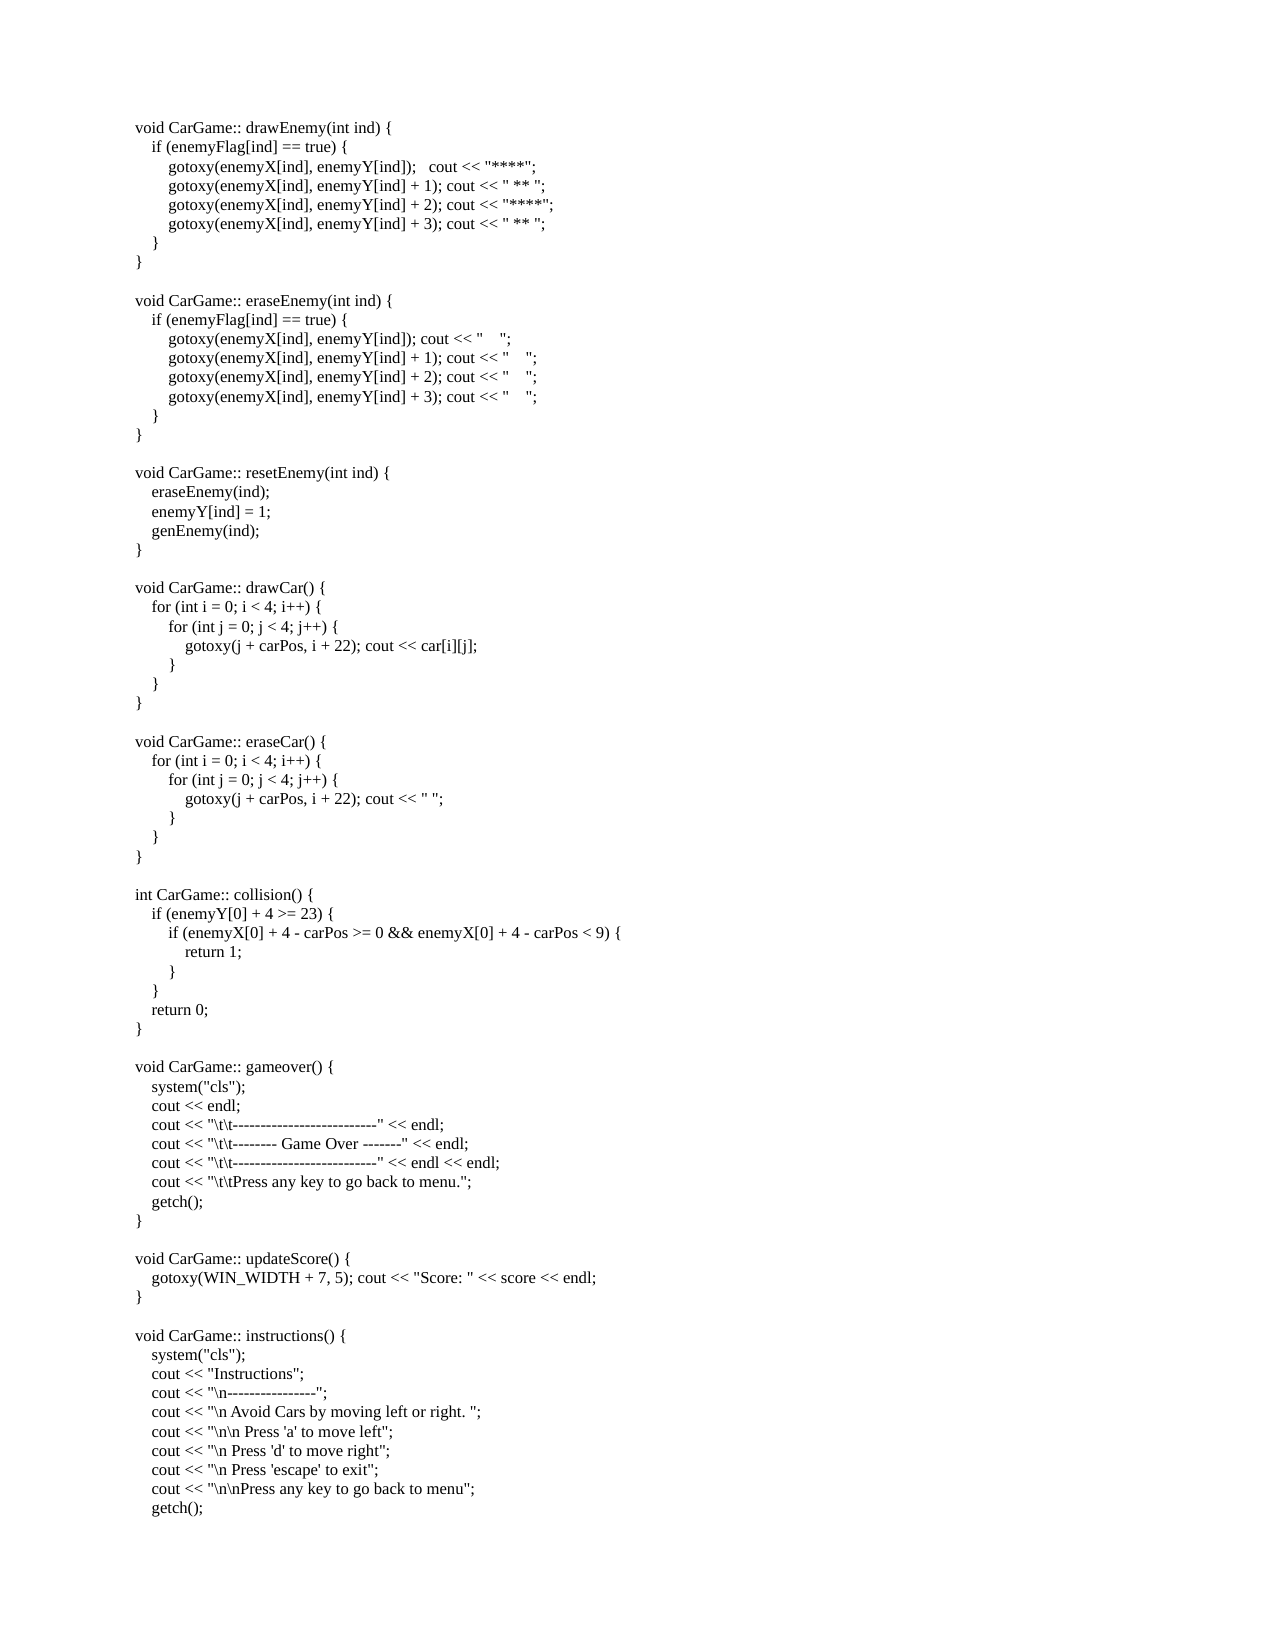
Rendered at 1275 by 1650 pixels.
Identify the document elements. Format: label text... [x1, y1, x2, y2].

text cout << "\n\nPress any key to go back to menu"; [118, 1479, 1157, 1498]
text gotoxy(enemyX[ind], enemyY[ind] + 3); cout << " "; [118, 386, 1157, 406]
text } [118, 540, 1157, 559]
text } [118, 233, 1157, 252]
text system("cls"); [118, 1345, 1157, 1364]
text gotoxy(enemyX[ind], enemyY[ind] + 2); cout << "****"; [118, 195, 1157, 214]
text cout << "\n Press 'd' to move right"; [118, 1441, 1157, 1460]
text gotoxy(enemyX[ind], enemyY[ind] + 1); cout << " ** "; [118, 176, 1157, 195]
text cout << endl; [118, 1096, 1157, 1115]
text } [118, 1019, 1157, 1038]
text cout << "\n Avoid Cars by moving left or right. "; [118, 1402, 1157, 1421]
text cout << "\t\tPress any key to go back to menu."; [118, 1172, 1157, 1191]
text cout << "\n\n Press 'a' to move left"; [118, 1421, 1157, 1441]
text void CarGame:: drawEnemy(int ind) { [118, 118, 1157, 137]
text } [118, 406, 1157, 425]
text gotoxy(enemyX[ind], enemyY[ind] + 1); cout << " "; [118, 348, 1157, 367]
text cout << "\t\t--------------------------" << endl; [118, 1115, 1157, 1134]
text cout << "\t\t--------------------------" << endl << endl; [118, 1153, 1157, 1172]
text cout << "\n Press 'escape' to exit"; [118, 1460, 1157, 1479]
text } [118, 808, 1157, 827]
text void CarGame:: updateScore() { [118, 1249, 1157, 1268]
text void CarGame:: resetEnemy(int ind) { [118, 463, 1157, 482]
text } [118, 961, 1157, 981]
text return 0; [118, 1000, 1157, 1019]
text if (enemyFlag[ind] == true) { [118, 137, 1157, 156]
text int CarGame:: collision() { [118, 885, 1157, 904]
text getch(); [118, 1191, 1157, 1211]
text } [118, 846, 1157, 866]
text void CarGame:: instructions() { [118, 1326, 1157, 1345]
text if (enemyX[0] + 4 - carPos >= 0 && enemyX[0] + 4 - carPos < 9) { [118, 923, 1157, 942]
text } [118, 674, 1157, 693]
text gotoxy(enemyX[ind], enemyY[ind]); cout << " "; [118, 329, 1157, 348]
text eraseEnemy(ind); [118, 482, 1157, 501]
text enemyY[ind] = 1; [118, 501, 1157, 521]
text } [118, 252, 1157, 271]
text for (int i = 0; i < 4; i++) { [118, 597, 1157, 616]
text } [118, 981, 1157, 1000]
text gotoxy(enemyX[ind], enemyY[ind] + 3); cout << " ** "; [118, 214, 1157, 233]
text gotoxy(j + carPos, i + 22); cout << car[i][j]; [118, 636, 1157, 655]
text for (int j = 0; j < 4; j++) { [118, 616, 1157, 636]
text for (int j = 0; j < 4; j++) { [118, 770, 1157, 789]
text void CarGame:: gameover() { [118, 1057, 1157, 1076]
text } [118, 693, 1157, 712]
text void CarGame:: drawCar() { [118, 578, 1157, 597]
text } [118, 425, 1157, 444]
text genEnemy(ind); [118, 521, 1157, 540]
text void CarGame:: eraseCar() { [118, 731, 1157, 751]
text cout << "\n----------------"; [118, 1383, 1157, 1402]
text gotoxy(enemyX[ind], enemyY[ind] + 2); cout << " "; [118, 367, 1157, 386]
text if (enemyY[0] + 4 >= 23) { [118, 904, 1157, 923]
text gotoxy(enemyX[ind], enemyY[ind]); cout << "****"; [118, 156, 1157, 176]
text } [118, 1211, 1157, 1230]
text gotoxy(WIN_WIDTH + 7, 5); cout << "Score: " << score << endl; [118, 1268, 1157, 1287]
text return 1; [118, 942, 1157, 961]
text system("cls"); [118, 1076, 1157, 1096]
text } [118, 1287, 1157, 1306]
text void CarGame:: eraseEnemy(int ind) { [118, 291, 1157, 310]
text } [118, 827, 1157, 846]
text cout << "\t\t-------- Game Over -------" << endl; [118, 1134, 1157, 1153]
text getch(); [118, 1498, 1157, 1517]
text for (int i = 0; i < 4; i++) { [118, 751, 1157, 770]
text gotoxy(j + carPos, i + 22); cout << " "; [118, 789, 1157, 808]
text if (enemyFlag[ind] == true) { [118, 310, 1157, 329]
text cout << "Instructions"; [118, 1364, 1157, 1383]
text } [118, 655, 1157, 674]
